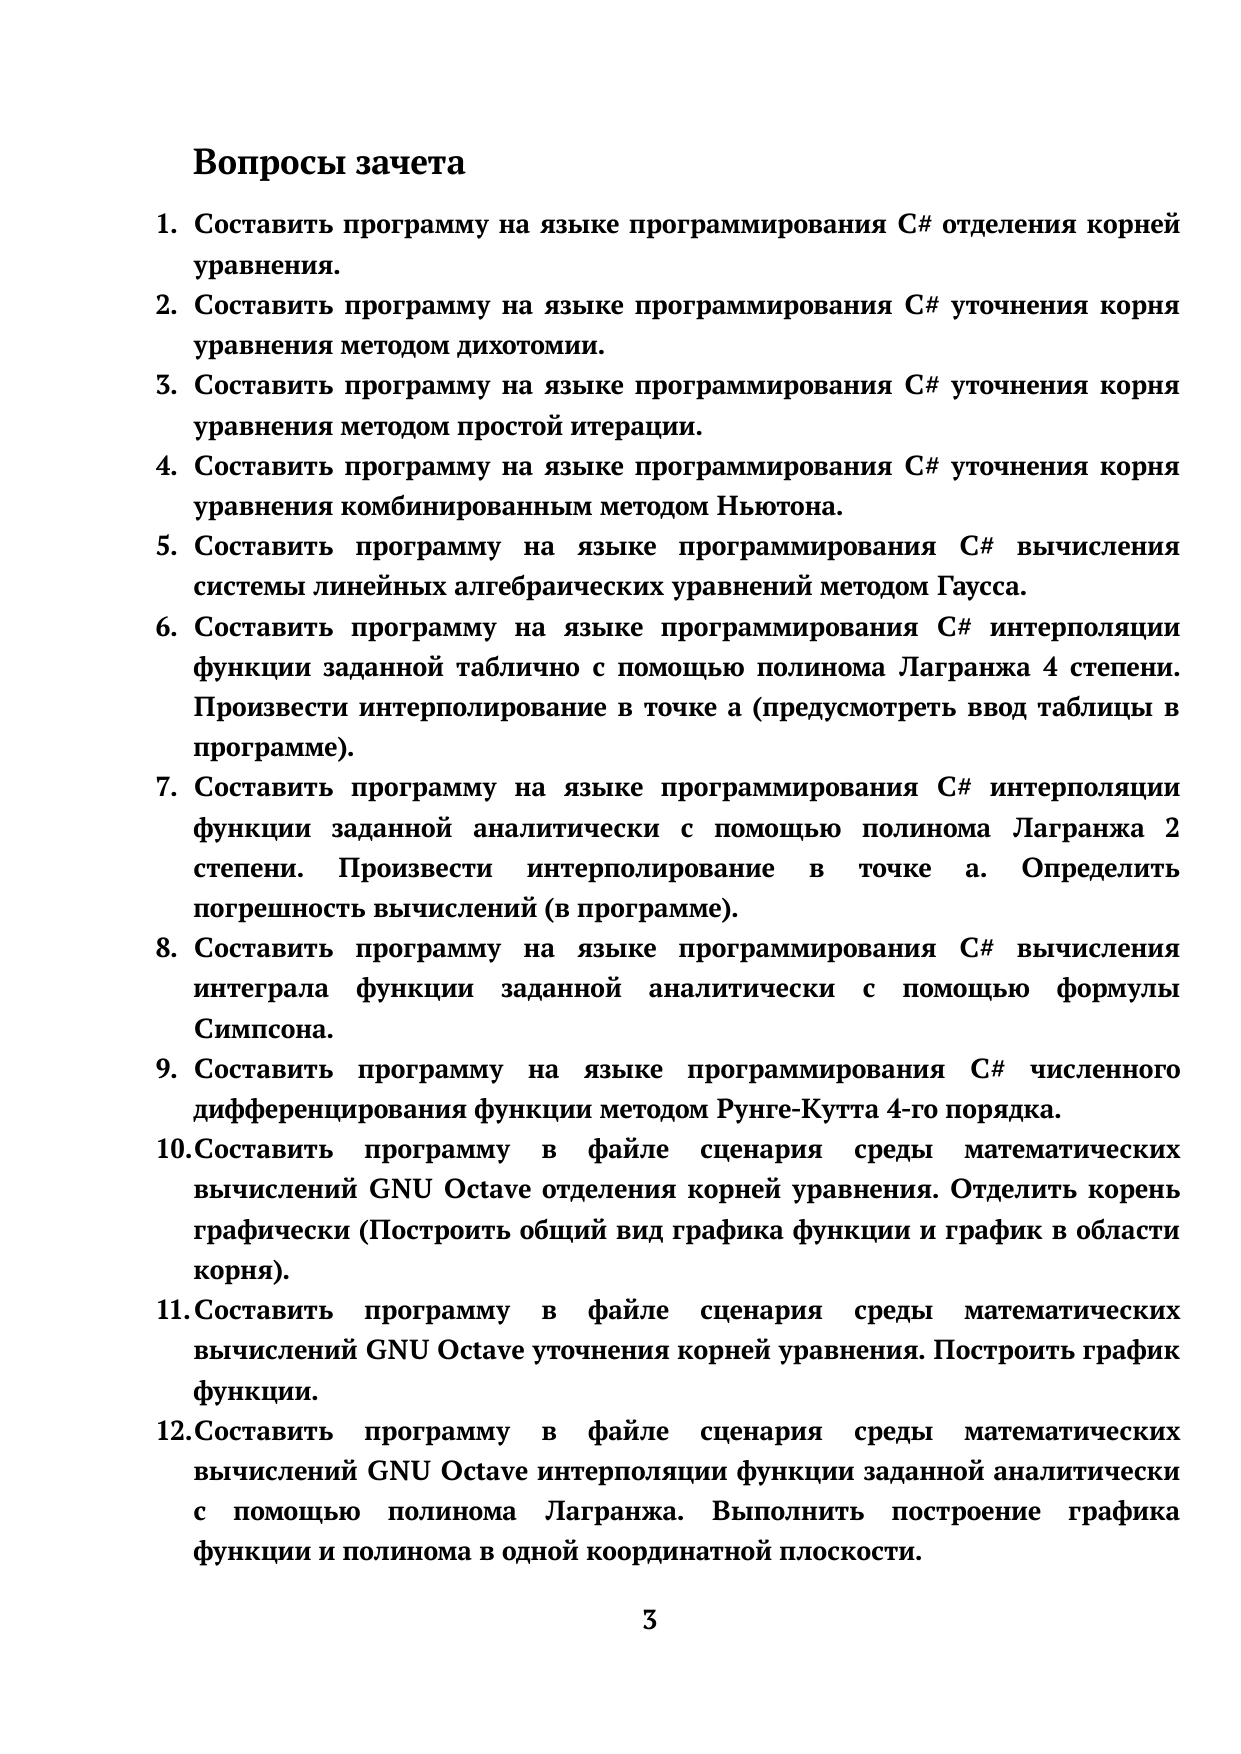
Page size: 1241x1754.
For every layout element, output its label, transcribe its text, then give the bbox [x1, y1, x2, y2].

list Составить программу на языке программирования C# отделения корней уравнения. [156, 207, 1181, 280]
list Составить программу на языке программирования C# интерполяции функции заданной таблично с помощью полинома Лагранжа 4 степени. Произвести интерполирование в точке а (предусмотреть ввод таблицы в программе). [156, 609, 1181, 763]
list Составить программу в файле сценария среды математических вычислений GNU Octave уточнения корней уравнения. Построить график функции. [156, 1292, 1181, 1406]
list Составить программу на языке программирования C# уточнения корня уравнения комбинированным методом Ньютона. [156, 448, 1181, 522]
list Составить программу на языке программирования C# вычисления интеграла функции заданной аналитически с помощью формулы Симпсона. [156, 930, 1181, 1044]
list Составить программу в файле сценария среды математических вычислений GNU Octave отделения корней уравнения. Отделить корень графически (Построить общий вид графика функции и график в области корня). [156, 1131, 1181, 1286]
list Составить программу на языке программирования C# уточнения корня уравнения методом дихотомии. [156, 287, 1181, 361]
list Составить программу на языке программирования C# численного дифференцирования функции методом Рунге-Кутта 4-го порядка. [156, 1051, 1181, 1125]
list Составить программу на языке программирования C# вычисления системы линейных алгебраических уравнений методом Гаусса. [156, 528, 1181, 602]
list Составить программу в файле сценария среды математических вычислений GNU Octave интерполяции функции заданной аналитически с помощью полинома Лагранжа. Выполнить построение графика функции и полинома в одной координатной плоскости. [156, 1413, 1181, 1567]
subtitle Вопросы зачета [192, 139, 1181, 183]
list Составить программу на языке программирования C# интерполяции функции заданной аналитически с помощью полинома Лагранжа 2 степени. Произвести интерполирование в точке а. Определить погрешность вычислений (в программе). [156, 769, 1181, 924]
list Составить программу на языке программирования C# уточнения корня уравнения методом простой итерации. [156, 367, 1181, 441]
